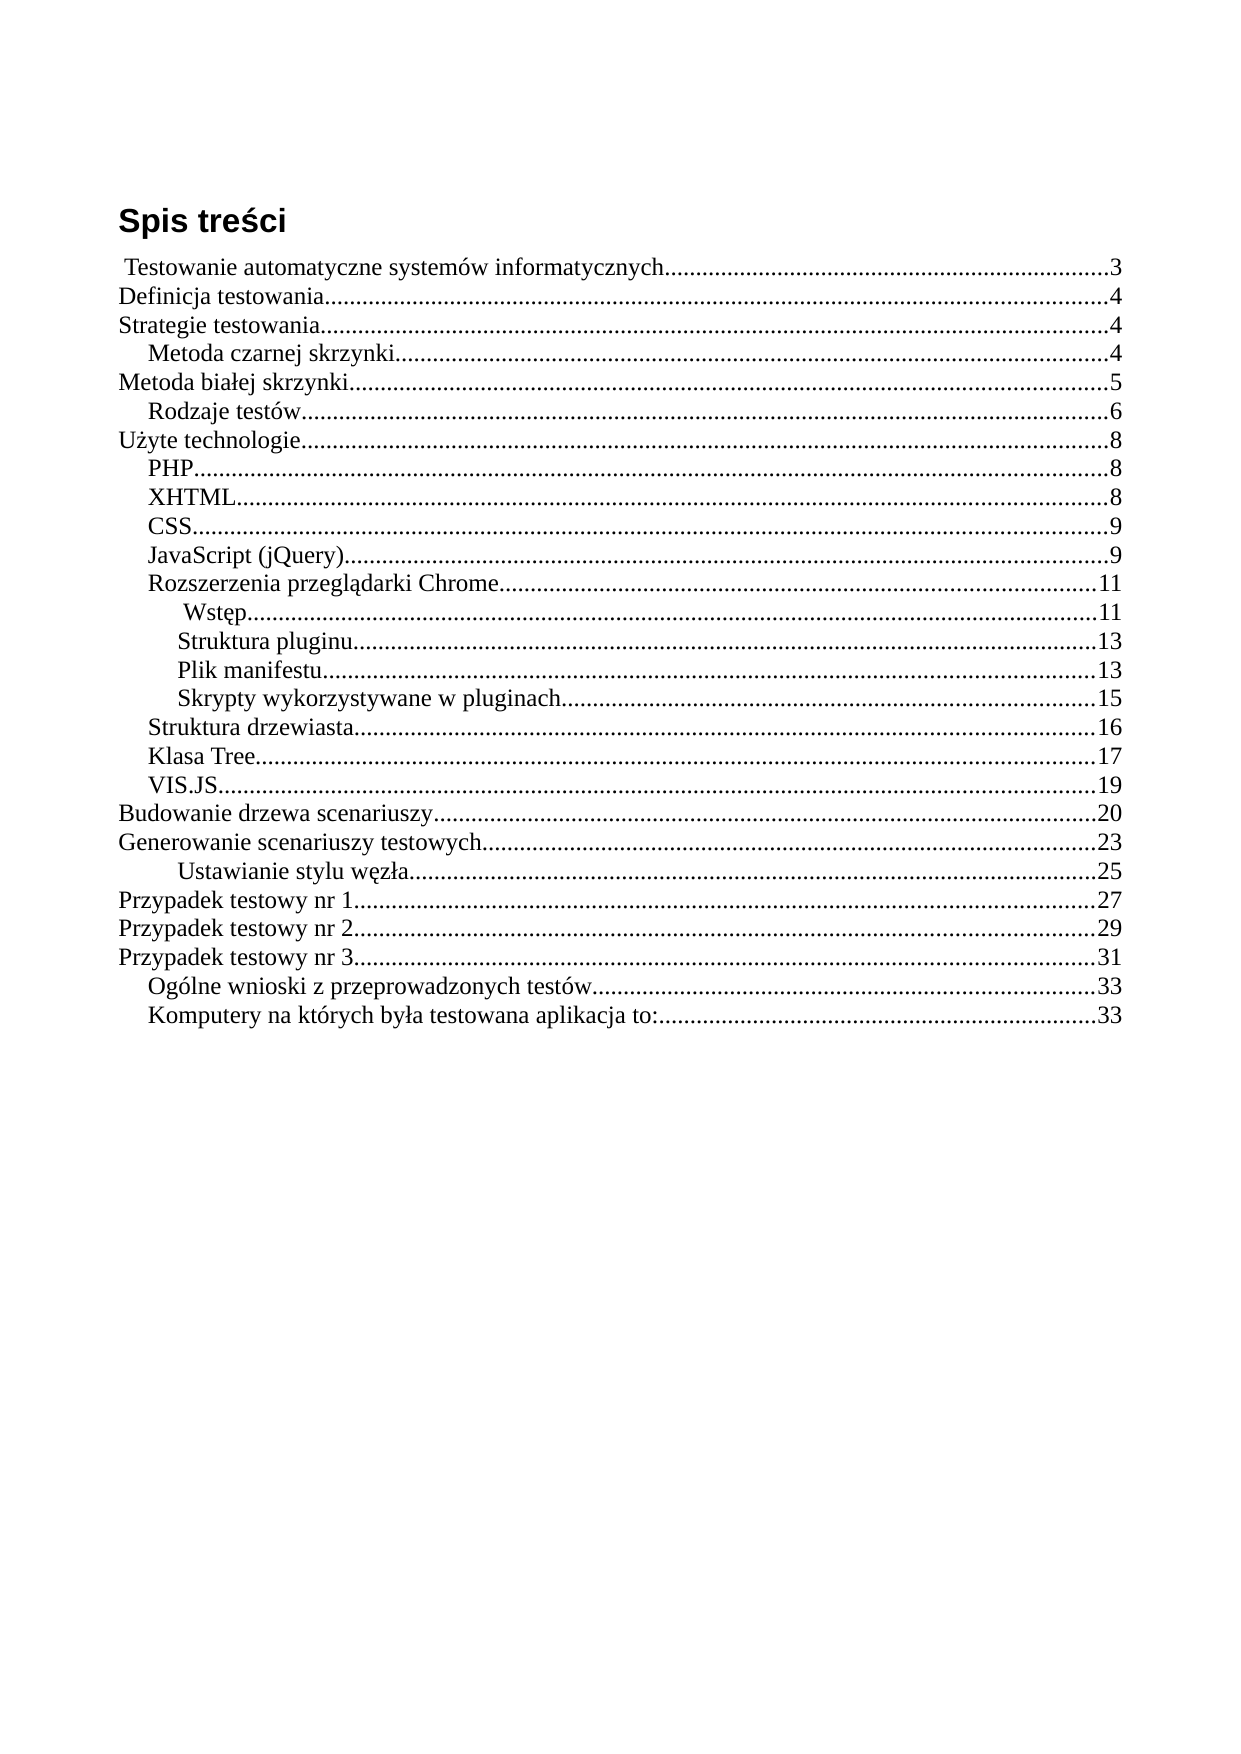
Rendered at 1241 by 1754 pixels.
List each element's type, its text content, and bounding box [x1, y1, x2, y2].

text Testowanie automatyczne systemów informatycznych 3 [118, 252, 1122, 281]
text Ogólne wnioski z przeprowadzonych testów 33 [148, 971, 1122, 1000]
text XHTML 8 [148, 482, 1122, 511]
text Plik manifestu 13 [177, 655, 1122, 683]
text PHP 8 [148, 453, 1122, 482]
text Struktura drzewiasta 16 [148, 712, 1122, 741]
text CSS 9 [148, 511, 1122, 540]
text Przypadek testowy nr 2 29 [118, 913, 1122, 942]
text Rozszerzenia przeglądarki Chrome 11 [148, 568, 1122, 597]
text Ustawianie stylu węzła 25 [177, 856, 1122, 885]
text Wstęp 11 [177, 597, 1122, 626]
text Komputery na których była testowana aplikacja to: 33 [148, 1000, 1122, 1028]
text Rodzaje testów 6 [148, 396, 1122, 425]
text Budowanie drzewa scenariuszy 20 [118, 798, 1122, 827]
subtitle Spis treści [118, 201, 1122, 240]
text Metoda białej skrzynki 5 [118, 367, 1122, 396]
text Definicja testowania 4 [118, 281, 1122, 310]
text VIS.JS 19 [148, 770, 1122, 798]
text Klasa Tree 17 [148, 741, 1122, 770]
text Generowanie scenariuszy testowych 23 [118, 827, 1122, 856]
text Skrypty wykorzystywane w pluginach 15 [177, 683, 1122, 712]
text Użyte technologie 8 [118, 425, 1122, 453]
text Strategie testowania 4 [118, 310, 1122, 338]
text JavaScript (jQuery) 9 [148, 540, 1122, 568]
text Przypadek testowy nr 3 31 [118, 942, 1122, 971]
text Struktura pluginu 13 [177, 626, 1122, 655]
text Metoda czarnej skrzynki 4 [148, 338, 1122, 367]
text Przypadek testowy nr 1 27 [118, 885, 1122, 913]
